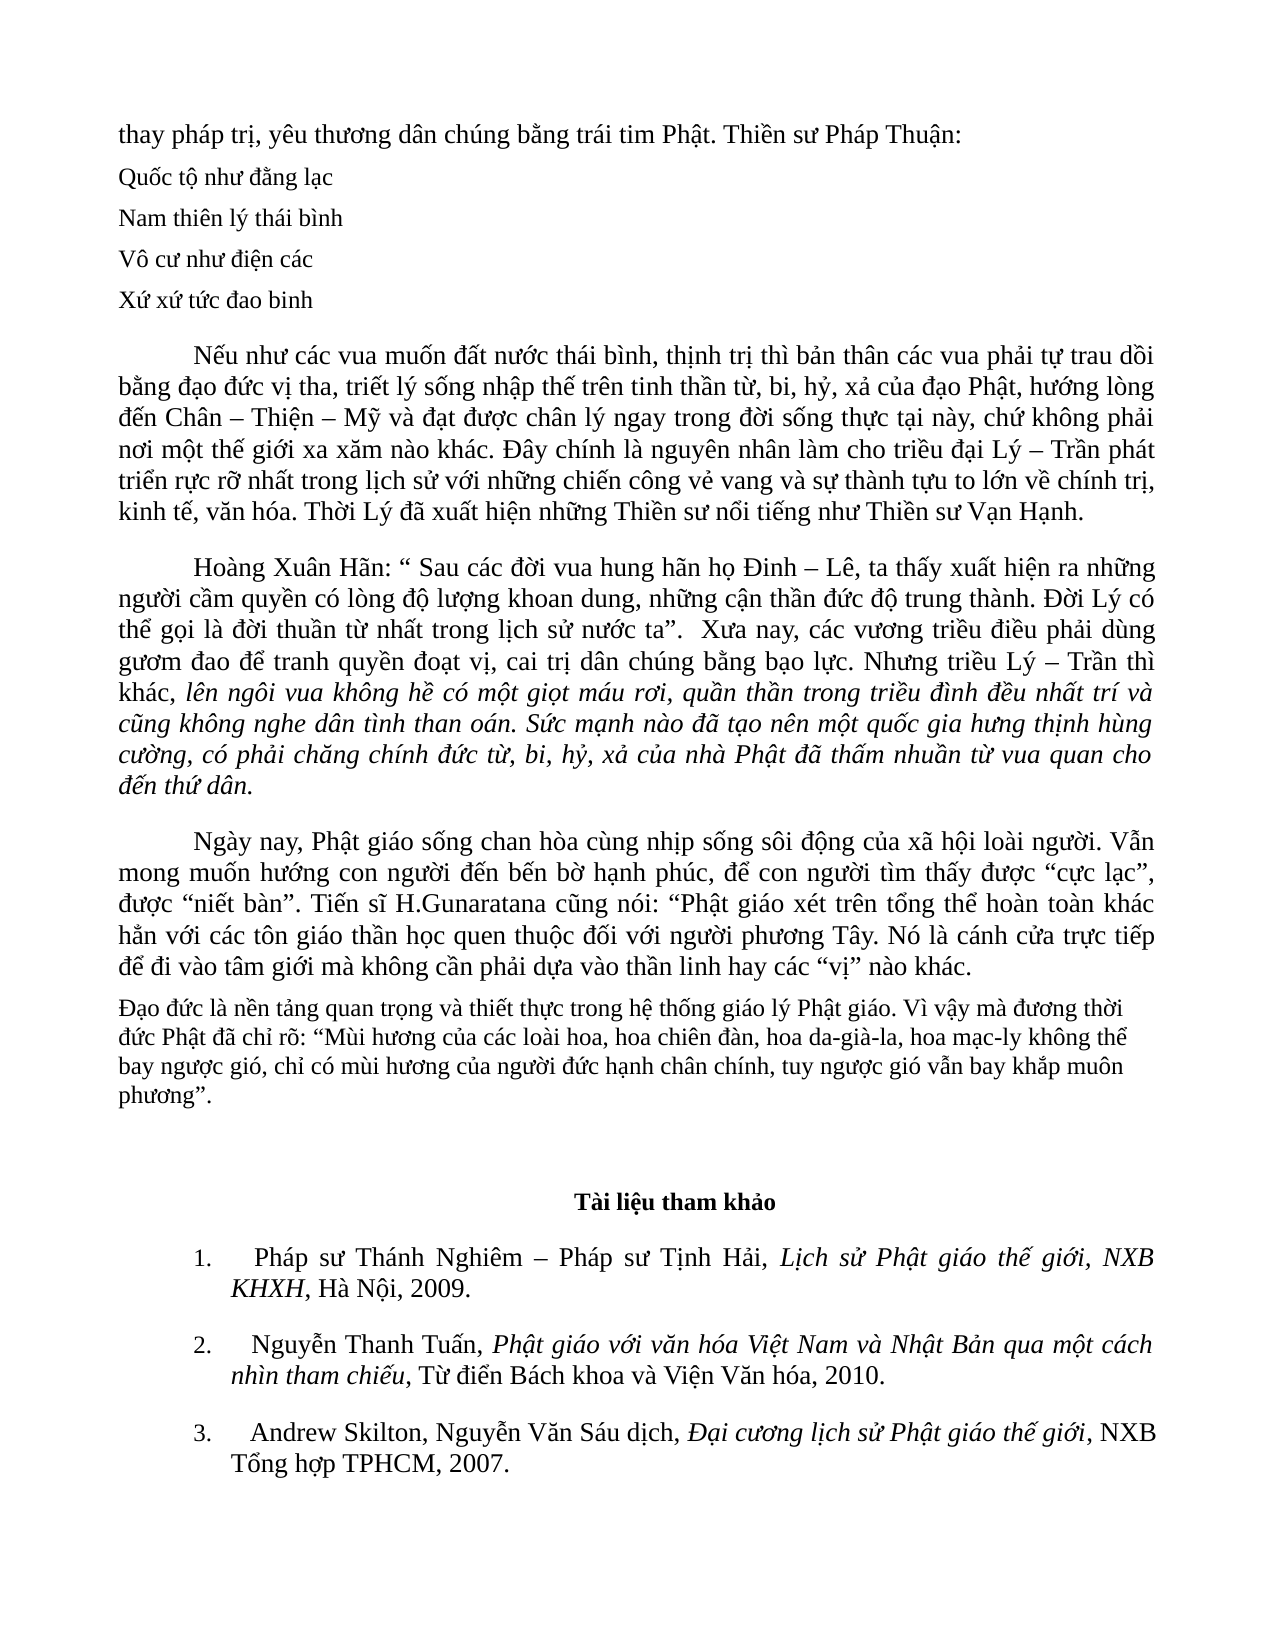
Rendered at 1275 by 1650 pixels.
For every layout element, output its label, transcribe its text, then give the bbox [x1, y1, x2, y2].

text 1. Pháp sư Thánh Nghiêm – Pháp sư Tịnh Hải, Lịch sử Phật giáo thế giới, NXB KHXH, Hà Nội, 2009. [193, 1241, 1157, 1303]
text 2. Nguyễn Thanh Tuấn, Phật giáo với văn hóa Việt Nam và Nhật Bản qua một cách nhìn tham chiếu, Từ điển Bách khoa và Viện Văn hóa, 2010. [193, 1328, 1157, 1391]
text Hoàng Xuân Hãn: “ Sau các đời vua hung hãn họ Đinh – Lê, ta thấy xuất hiện ra những người cầm quyền có lòng độ lượng khoan dung, những cận thần đức độ trung thành. Đời Lý có thể gọi là đời thuần từ nhất trong lịch sử nước ta”. Xưa nay, các vương triều điều phải dùng gươm đao để tranh quyền đoạt vị, cai trị dân chúng bằng bạo lực. Nhưng triều Lý – Trần thì khác, lên ngôi vua không hề có một giọt máu rơi, quần thần trong triều đình đều nhất trí và cũng không nghe dân tình than oán. Sức mạnh nào đã tạo nên một quốc gia hưng thịnh hùng cường, có phải chăng chính đức từ, bi, hỷ, xả của nhà Phật đã thấm nhuần từ vua quan cho đến thứ dân. [118, 551, 1157, 800]
text Nếu như các vua muốn đất nước thái bình, thịnh trị thì bản thân các vua phải tự trau dồi bằng đạo đức vị tha, triết lý sống nhập thế trên tinh thần từ, bi, hỷ, xả của đạo Phật, hướng lòng đến Chân – Thiện – Mỹ và đạt được chân lý ngay trong đời sống thực tại này, chứ không phải nơi một thế giới xa xăm nào khác. Đây chính là nguyên nhân làm cho triều đại Lý – Trần phát triển rực rỡ nhất trong lịch sử với những chiến công vẻ vang và sự thành tựu to lớn về chính trị, kinh tế, văn hóa. Thời Lý đã xuất hiện những Thiền sư nổi tiếng như Thiền sư Vạn Hạnh. [118, 339, 1157, 526]
text Vô cư như điện các [118, 244, 1157, 273]
text Nam thiên lý thái bình [118, 203, 1157, 232]
text Ngày nay, Phật giáo sống chan hòa cùng nhịp sống sôi động của xã hội loài người. Vẫn mong muốn hướng con người đến bến bờ hạnh phúc, để con người tìm thấy được “cực lạc”, được “niết bàn”. Tiến sĩ H.Gunaratana cũng nói: “Phật giáo xét trên tổng thể hoàn toàn khác hẳn với các tôn giáo thần học quen thuộc đối với người phương Tây. Nó là cánh cửa trực tiếp để đi vào tâm giới mà không cần phải dựa vào thần linh hay các “vị” nào khác. [118, 825, 1157, 981]
text Đạo đức là nền tảng quan trọng và thiết thực trong hệ thống giáo lý Phật giáo. Vì vậy mà đương thời đức Phật đã chỉ rõ: “Mùi hương của các loài hoa, hoa chiên đàn, hoa da-già-la, hoa mạc-ly không thể bay ngược gió, chỉ có mùi hương của người đức hạnh chân chính, tuy ngược gió vẫn bay khắp muôn phương”. [118, 993, 1157, 1108]
text Tài liệu tham khảo [193, 1187, 1157, 1216]
text Xứ xứ tức đao binh [118, 286, 1157, 314]
text Quốc tộ như đằng lạc [118, 162, 1157, 191]
text 3. Andrew Skilton, Nguyễn Văn Sáu dịch, Đại cương lịch sử Phật giáo thế giới, NXB Tổng hợp TPHCM, 2007. [193, 1416, 1157, 1478]
text thay pháp trị, yêu thương dân chúng bằng trái tim Phật. Thiền sư Pháp Thuận: [118, 118, 1157, 149]
